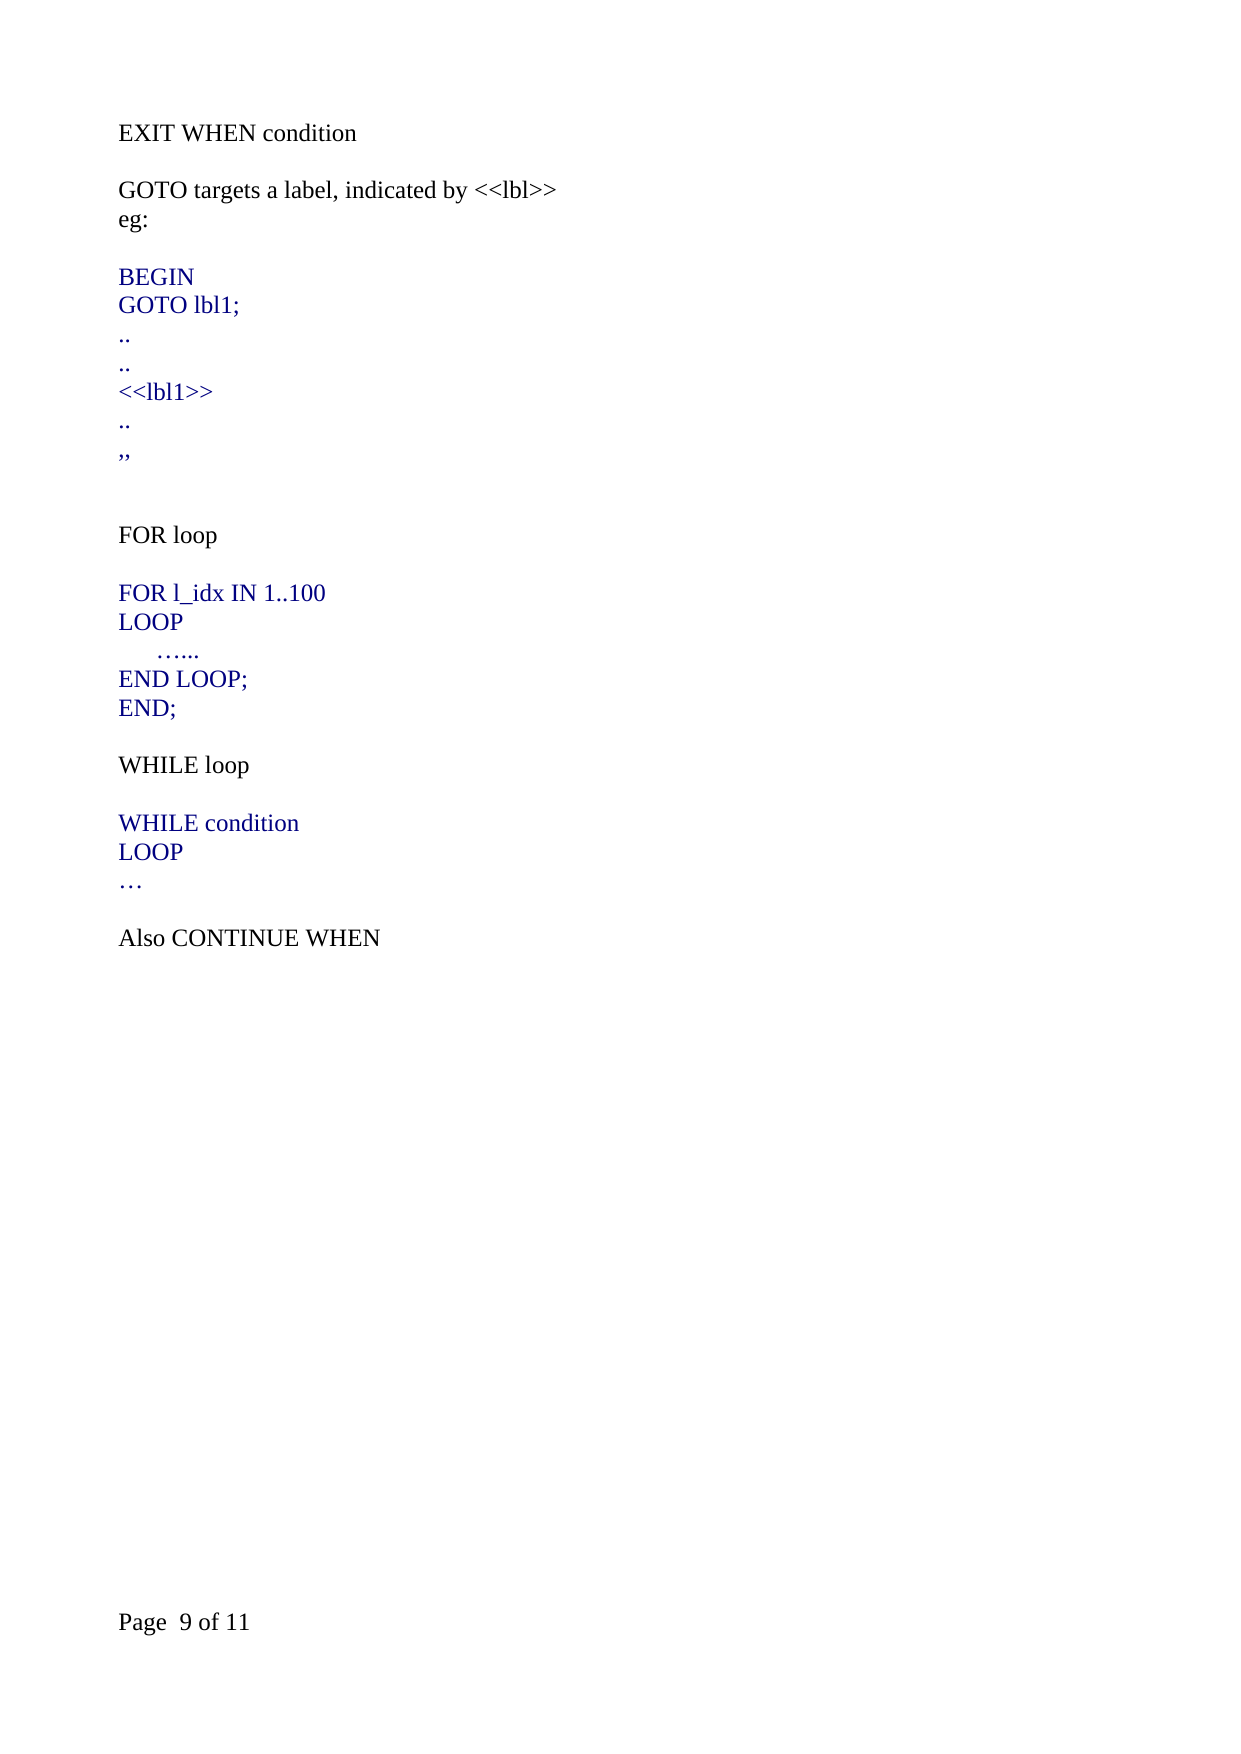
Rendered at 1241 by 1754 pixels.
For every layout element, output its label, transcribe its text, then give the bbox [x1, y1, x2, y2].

text END LOOP; [118, 664, 1122, 693]
text eg: [118, 204, 1122, 233]
text WHILE condition [118, 808, 1122, 837]
text … [118, 866, 1122, 894]
text LOOP [118, 837, 1122, 866]
text FOR l_idx IN 1..100 [118, 578, 1122, 607]
text WHILE loop [118, 751, 1122, 779]
text …... [118, 636, 1122, 664]
text END; [118, 693, 1122, 722]
text .. [118, 348, 1122, 377]
text .. [118, 406, 1122, 434]
text GOTO lbl1; [118, 291, 1122, 319]
text Also CONTINUE WHEN [118, 923, 1122, 952]
text BEGIN [118, 262, 1122, 291]
text FOR loop [118, 521, 1122, 549]
text EXIT WHEN condition [118, 118, 1122, 147]
text LOOP [118, 607, 1122, 636]
text .. [118, 319, 1122, 348]
text <<lbl1>> [118, 377, 1122, 406]
text GOTO targets a label, indicated by <<lbl>> [118, 176, 1122, 204]
text ,, [118, 434, 1122, 463]
